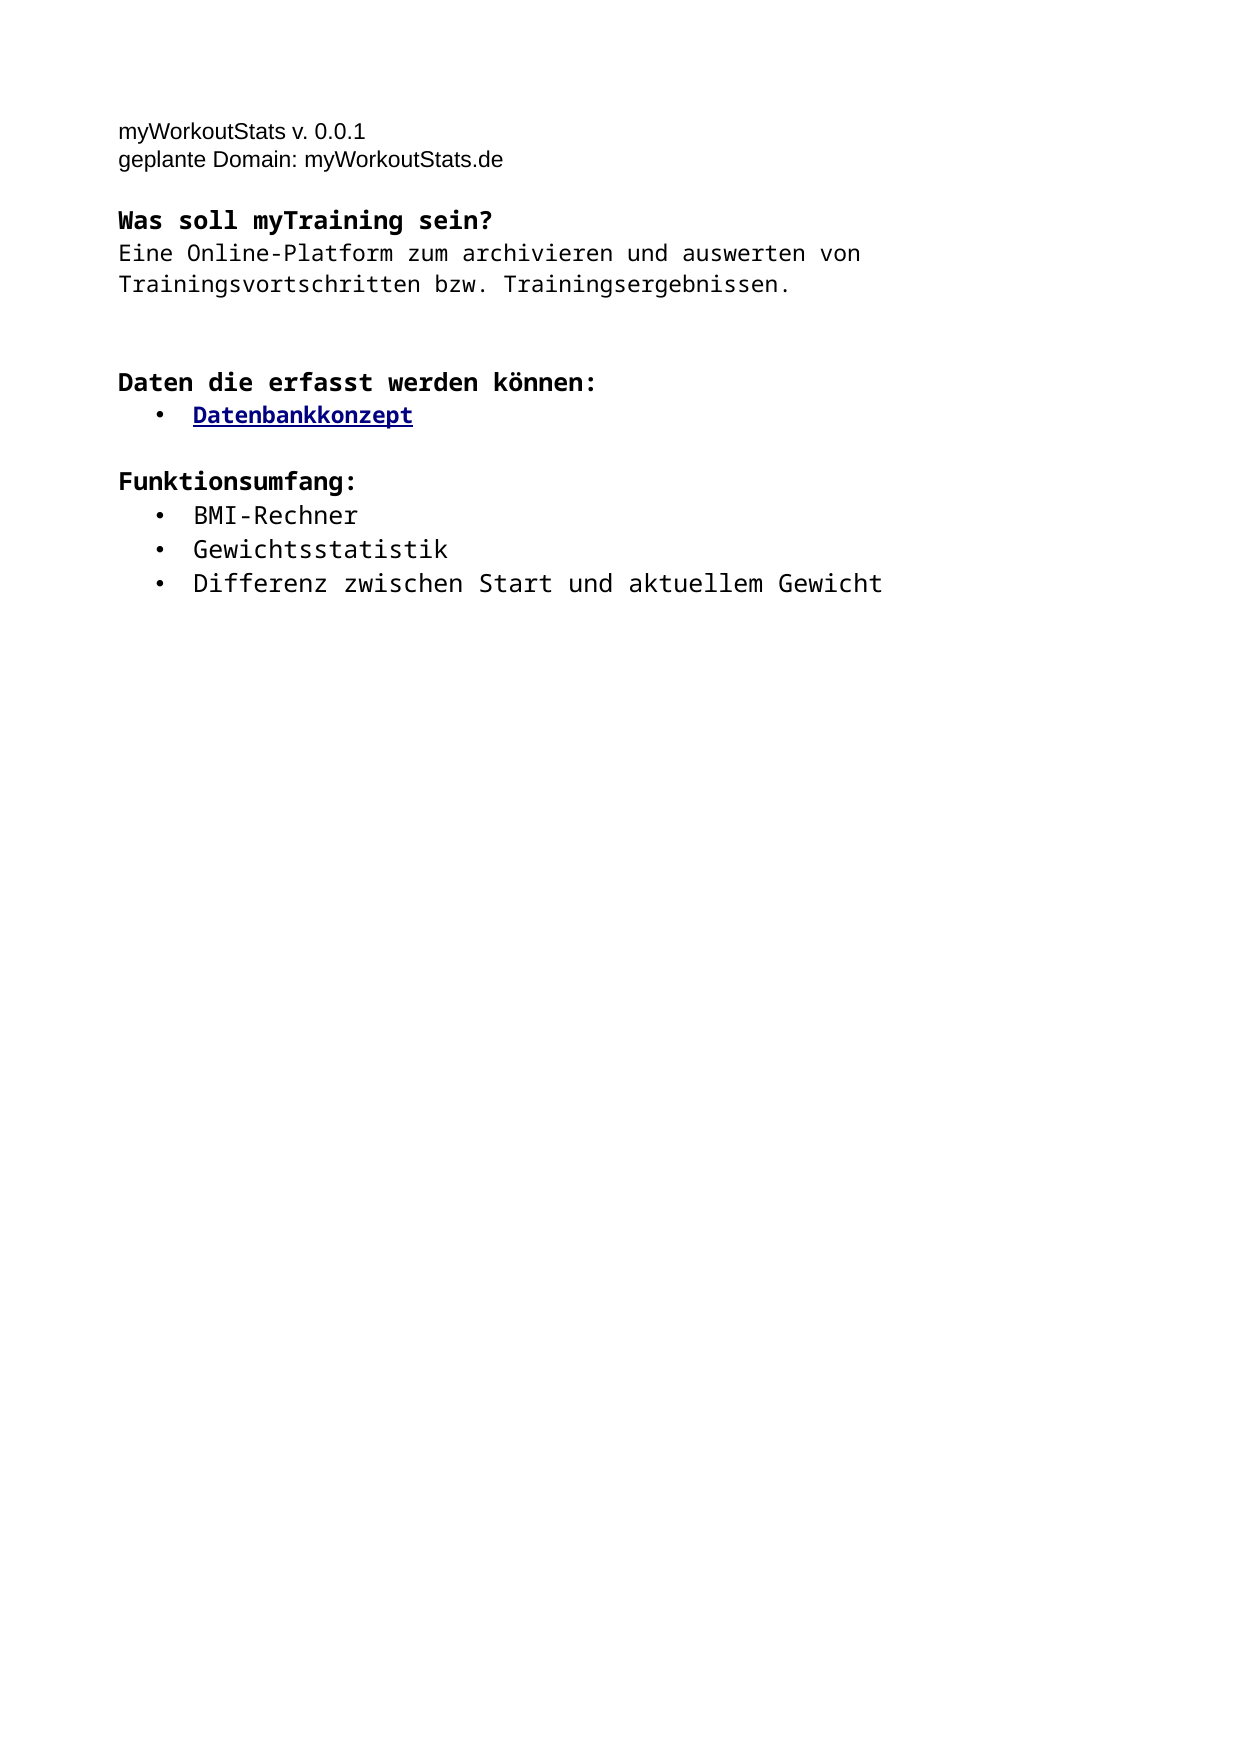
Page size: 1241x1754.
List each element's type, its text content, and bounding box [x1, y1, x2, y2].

text Was soll myTraining sein? [118, 203, 1122, 237]
list BMI-Rechner [156, 498, 1122, 532]
text Funktionsumfang: [118, 464, 1122, 498]
list Differenz zwischen Start und aktuellem Gewicht [156, 566, 1122, 600]
list Gewichtsstatistik [156, 532, 1122, 566]
text Daten die erfasst werden können: [118, 364, 1122, 399]
text Eine Online-Platform zum archivieren und auswerten von Trainingsvortschritten bzw. Trainingsergebnissen. [118, 237, 1122, 299]
list Datenbankkonzept [156, 399, 1122, 430]
